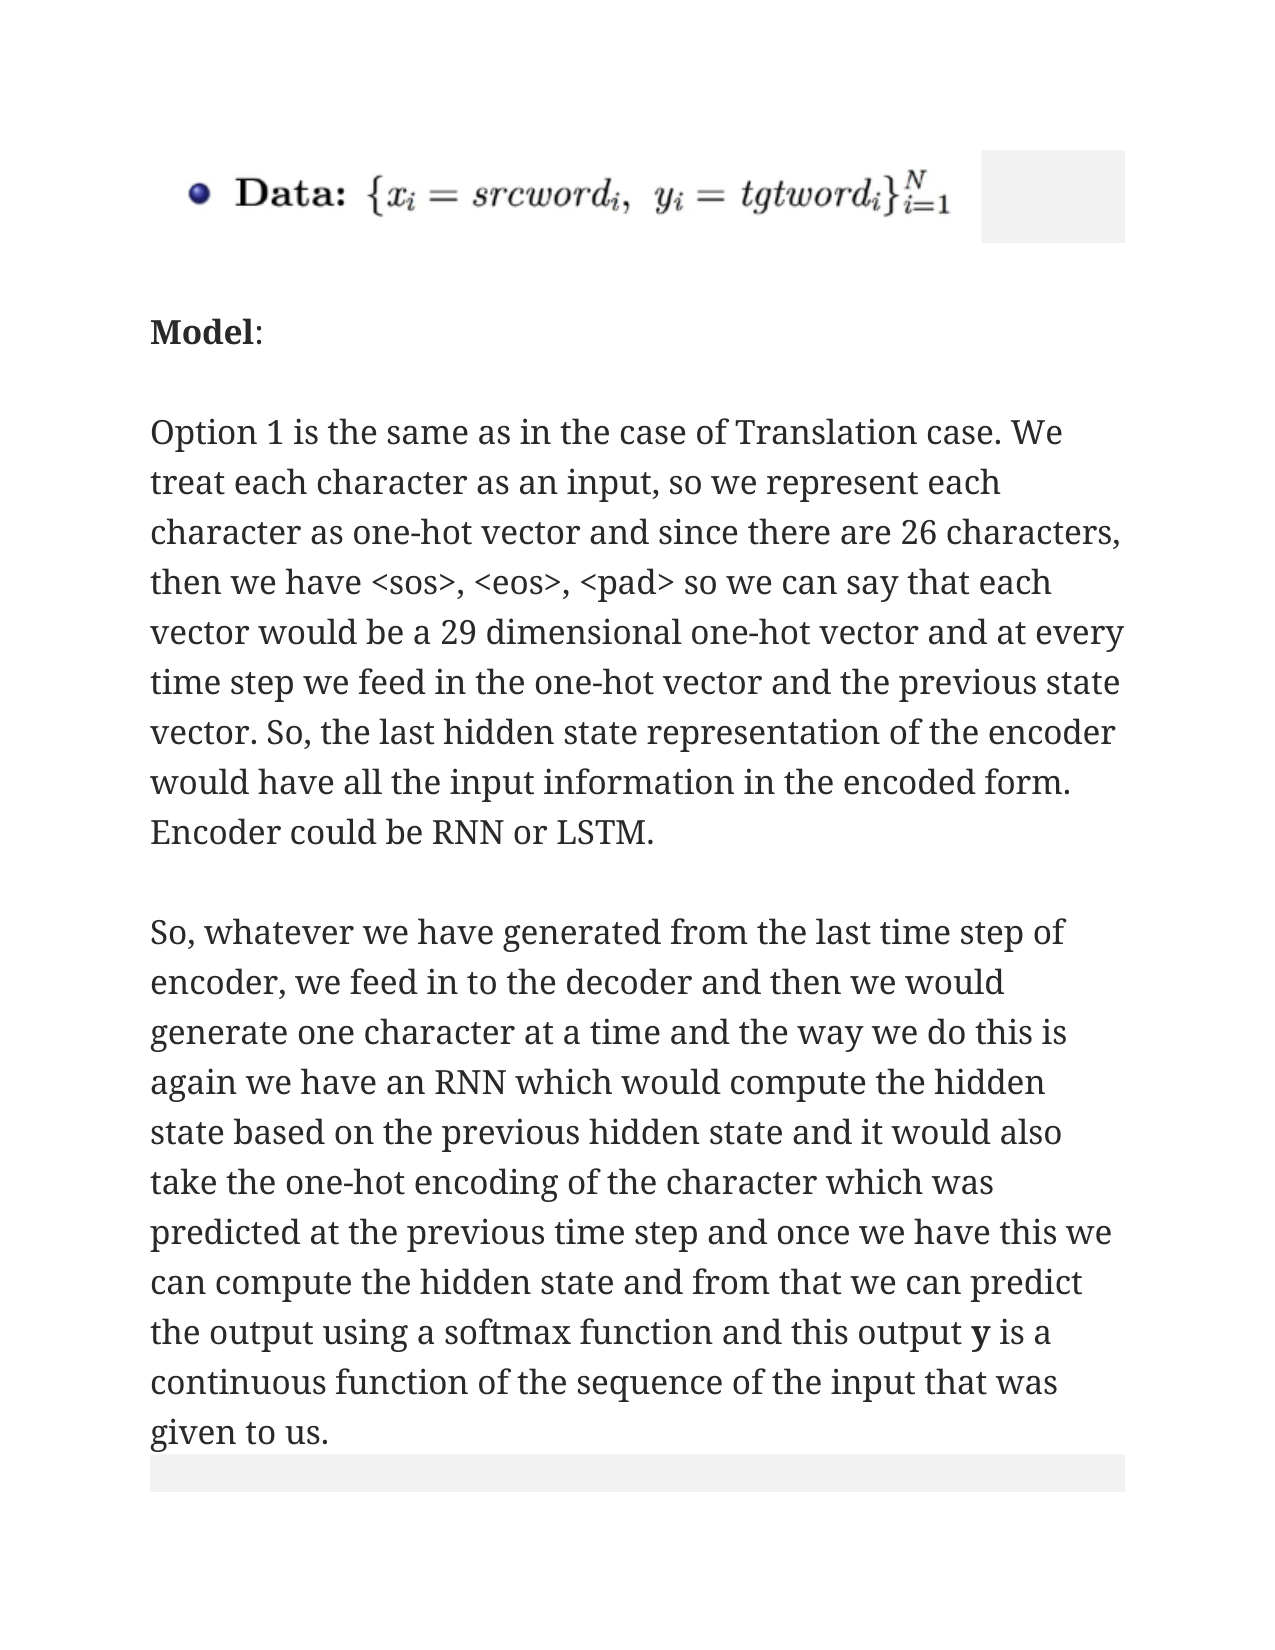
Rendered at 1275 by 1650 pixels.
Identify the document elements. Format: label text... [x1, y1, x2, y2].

text Option 1 is the same as in the case of Translation case. We treat each character as an input, so we represent each character as one-hot vector and since there are 26 characters, then we have <sos>, <eos>, <pad> so we can say that each vector would be a 29 dimensional one-hot vector and at every time step we feed in the one-hot vector and the previous state vector. So, the last hidden state representation of the encoder would have all the input information in the encoded form. Encoder could be RNN or LSTM. [150, 404, 1125, 854]
text So, whatever we have generated from the last time step of encoder, we feed in to the decoder and then we would generate one character at a time and the way we do this is again we have an RNN which would compute the hidden state based on the previous hidden state and it would also take the one-hot encoding of the character which was predicted at the previous time step and once we have this we can compute the hidden state and from that we can predict the output using a softmax function and this output y is a continuous function of the sequence of the input that was given to us. [150, 904, 1125, 1454]
text Model: [150, 304, 1125, 354]
